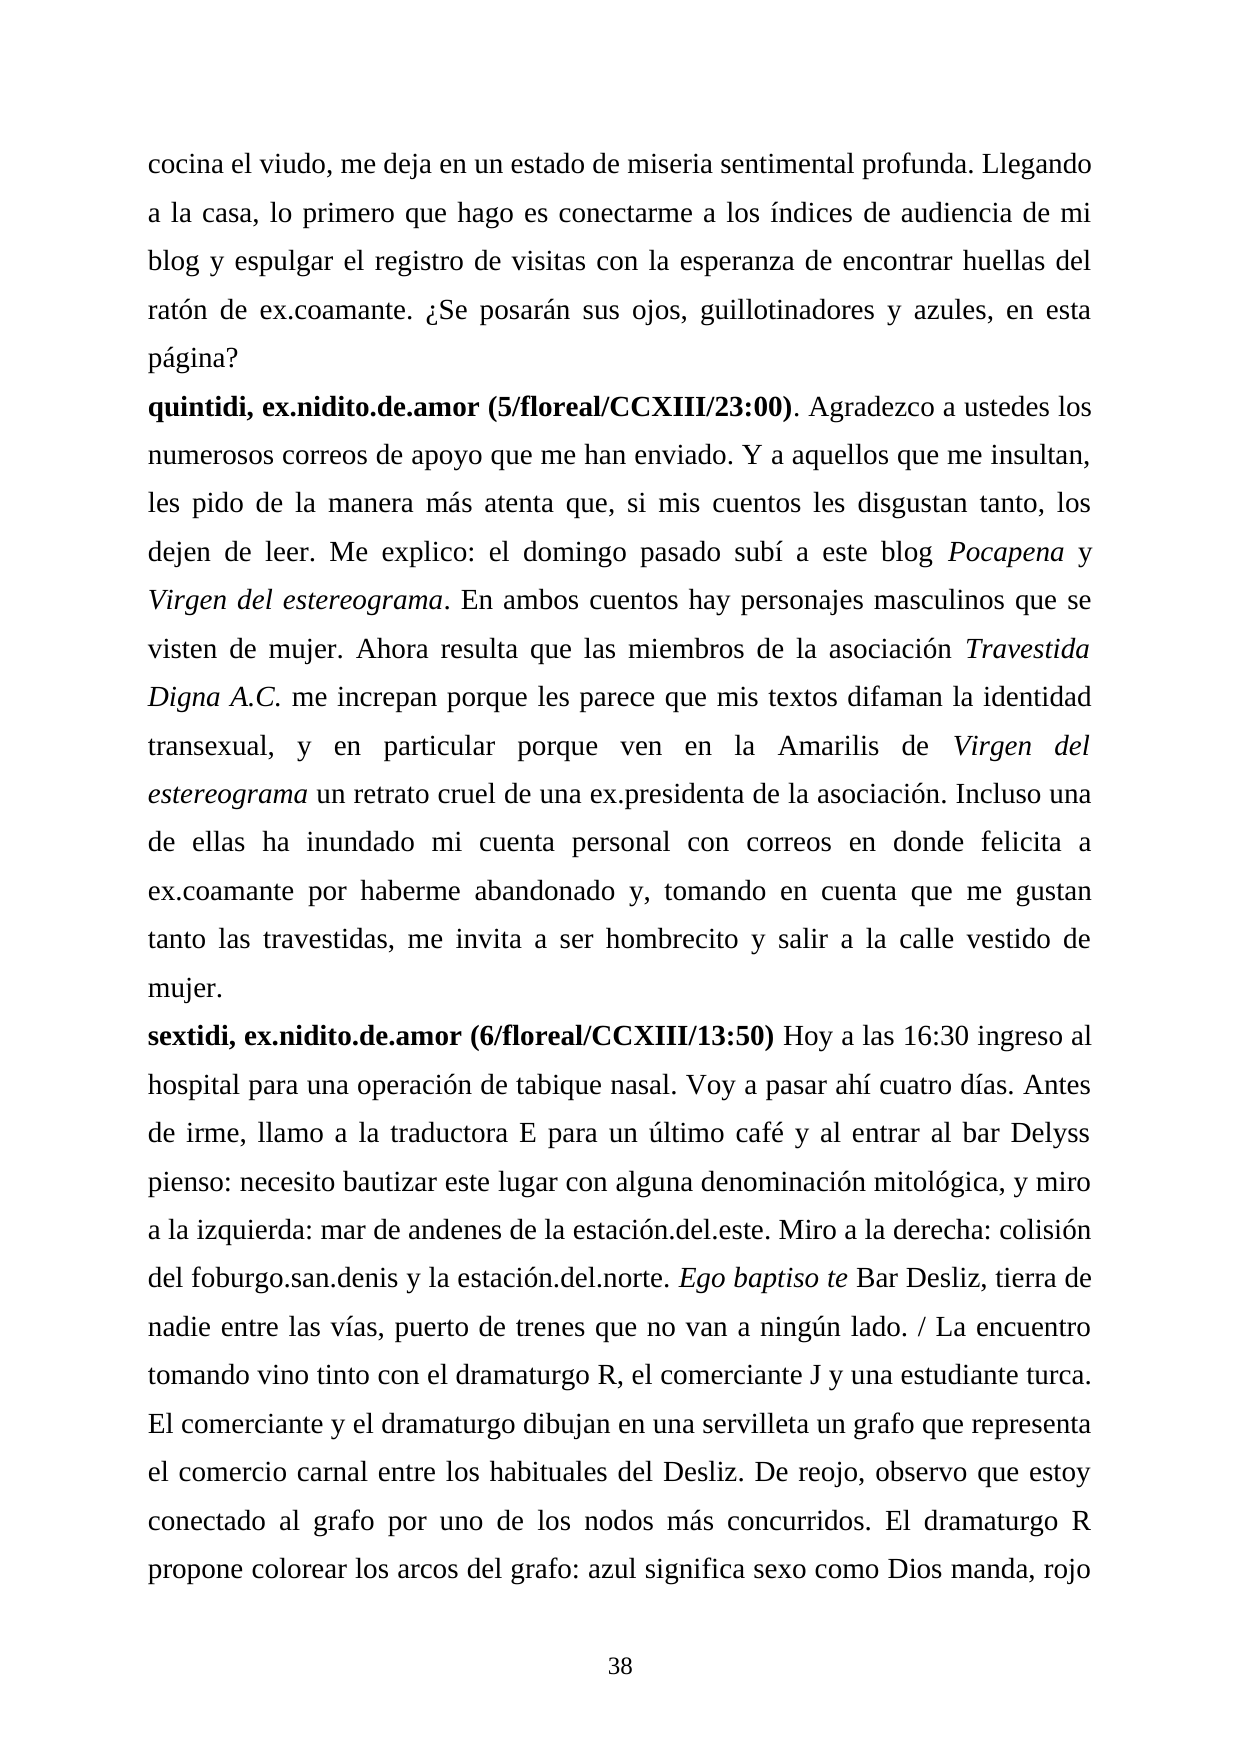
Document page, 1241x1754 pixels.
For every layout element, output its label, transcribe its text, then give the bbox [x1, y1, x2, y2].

text quintidi, ex.nidito.de.amor (5/floreal/CCXIII/23:00). Agradezco a ustedes los numerosos correos de apoyo que me han enviado. Y a aquellos que me insultan, les pido de la manera más atenta que, si mis cuentos les disgustan tanto, los dejen de leer. Me explico: el domingo pasado subí a este blog Pocapena y Virgen del estereograma. En ambos cuentos hay personajes masculinos que se visten de mujer. Ahora resulta que las miembros de la asociación Travestida Digna A.C. me increpan porque les parece que mis textos difaman la identidad transexual, y en particular porque ven en la Amarilis de Virgen del estereograma un retrato cruel de una ex.presidenta de la asociación. Incluso una de ellas ha inundado mi cuenta personal con correos en donde felicita a ex.coamante por haberme abandonado y, tomando en cuenta que me gustan tanto las travestidas, me invita a ser hombrecito y salir a la calle vestido de mujer. [148, 390, 1092, 1003]
text sextidi, ex.nidito.de.amor (6/floreal/CCXIII/13:50) Hoy a las 16:30 ingreso al hospital para una operación de tabique nasal. Voy a pasar ahí cuatro días. Antes de irme, llamo a la traductora E para un último café y al entrar al bar Delyss pienso: necesito bautizar este lugar con alguna denominación mitológica, y miro a la izquierda: mar de andenes de la estación.del.este. Miro a la derecha: colisión del foburgo.san.denis y la estación.del.norte. Ego baptiso te Bar Desliz, tierra de nadie entre las vías, puerto de trenes que no van a ningún lado. / La encuentro tomando vino tinto con el dramaturgo R, el comerciante J y una estudiante turca. El comerciante y el dramaturgo dibujan en una servilleta un grafo que representa el comercio carnal entre los habituales del Desliz. De reojo, observo que estoy conectado al grafo por uno de los nodos más concurridos. El dramaturgo R propone colorear los arcos del grafo: azul significa sexo como Dios manda, rojo [148, 1019, 1092, 1585]
text cocina el viudo, me deja en un estado de miseria sentimental profunda. Llegando a la casa, lo primero que hago es conectarme a los índices de audiencia de mi blog y espulgar el registro de visitas con la esperanza de encontrar huellas del ratón de ex.coamante. ¿Se posarán sus ojos, guillotinadores y azules, en esta página? [148, 148, 1092, 374]
